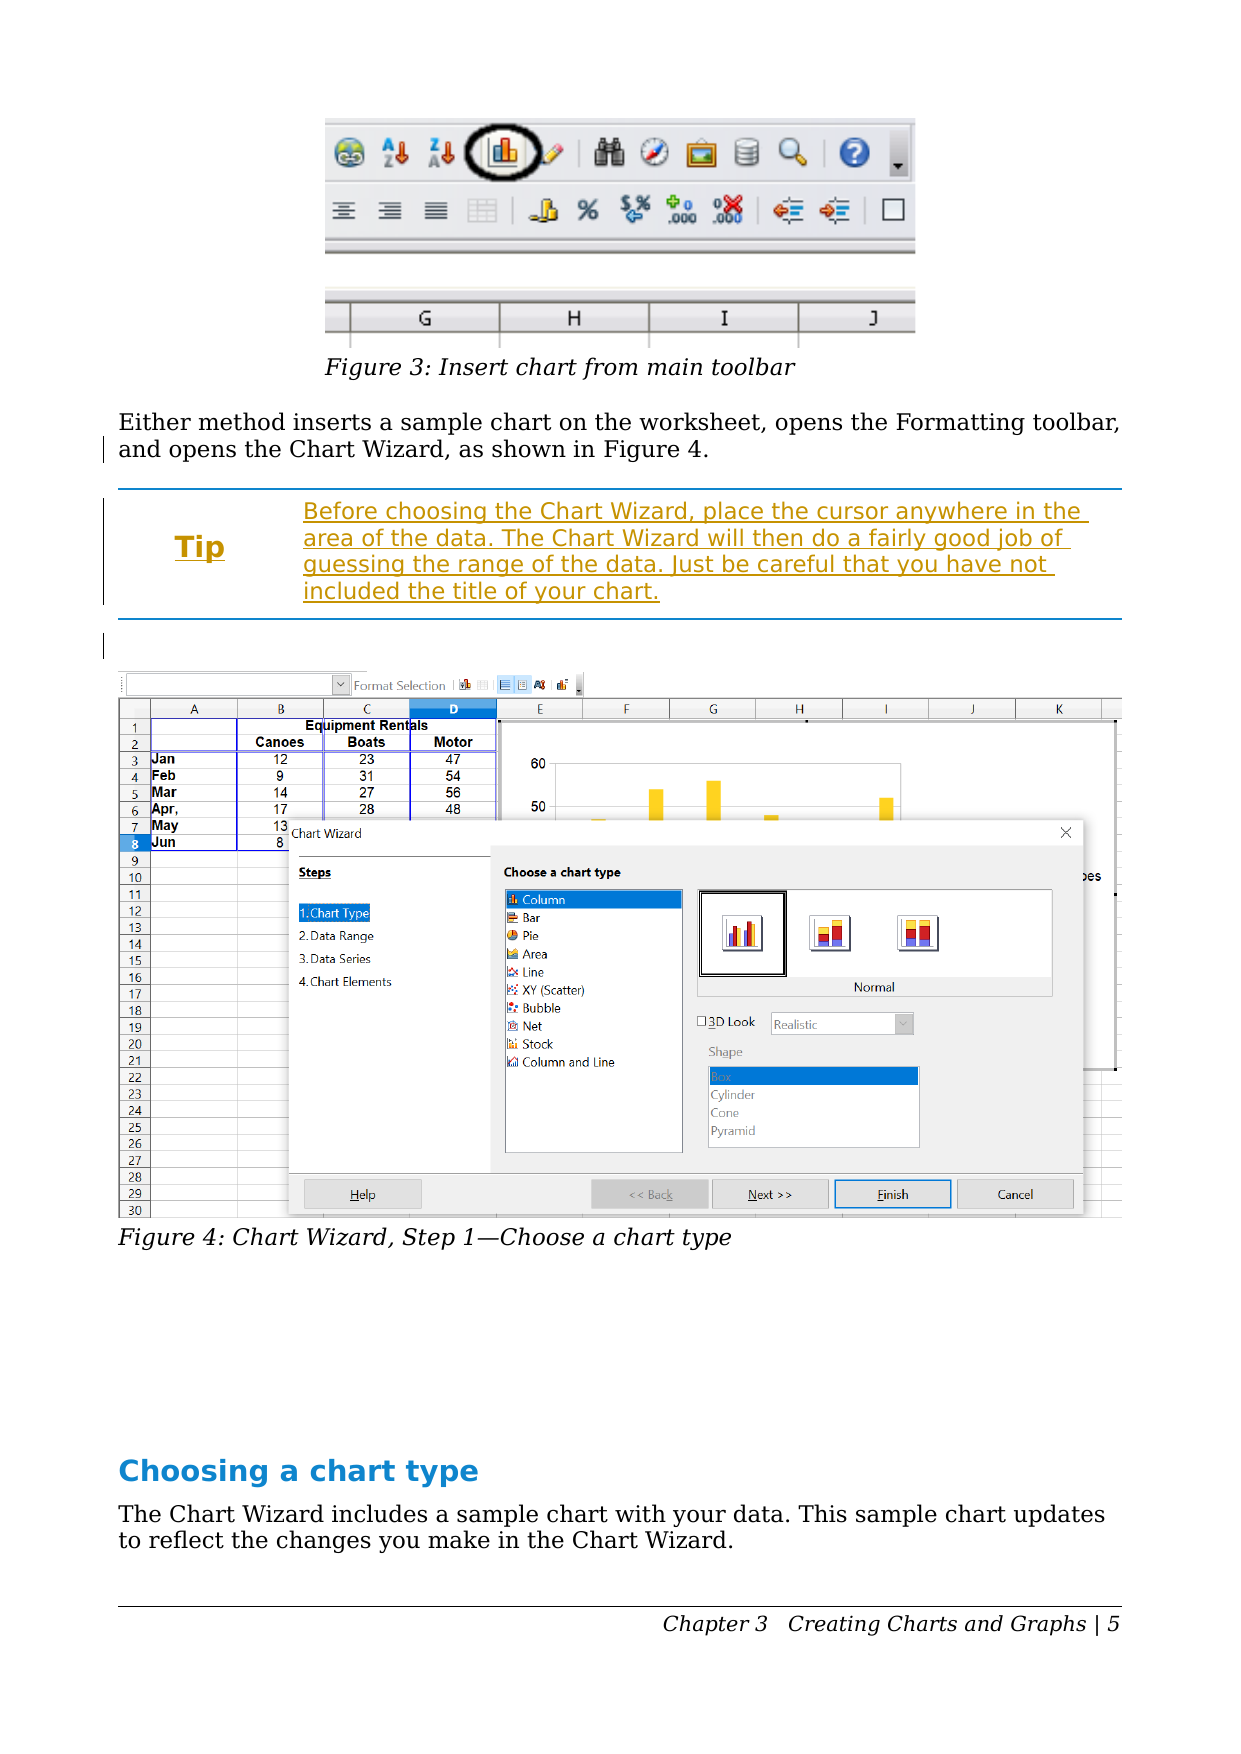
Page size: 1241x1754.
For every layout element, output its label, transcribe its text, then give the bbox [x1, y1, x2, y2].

table_header Before choosing the Chart Wizard, place the cursor anywhere in the area of the data. The Chart Wizard will then do a fairly good job of guessing the range of the data. Just be careful that you have not included the title of your chart. [281, 490, 1122, 618]
picture [118, 671, 1122, 1218]
text Figure 4: Chart Wizard, Step 1—Choose a chart type [118, 1224, 1122, 1251]
text The Chart Wizard includes a sample chart with your data. This sample chart updates to reflect the changes you make in the Chart Wizard. [118, 1501, 1122, 1554]
text Figure 3: Insert chart from main toolbar [325, 354, 915, 381]
subtitle Choosing a chart type [118, 1454, 1122, 1488]
picture [325, 118, 916, 348]
text Either method inserts a sample chart on the worksheet, opens the Formatting toolbar, and opens the Chart Wizard, as shown in Figure 4. [118, 409, 1122, 462]
table_header Tip [118, 490, 281, 618]
